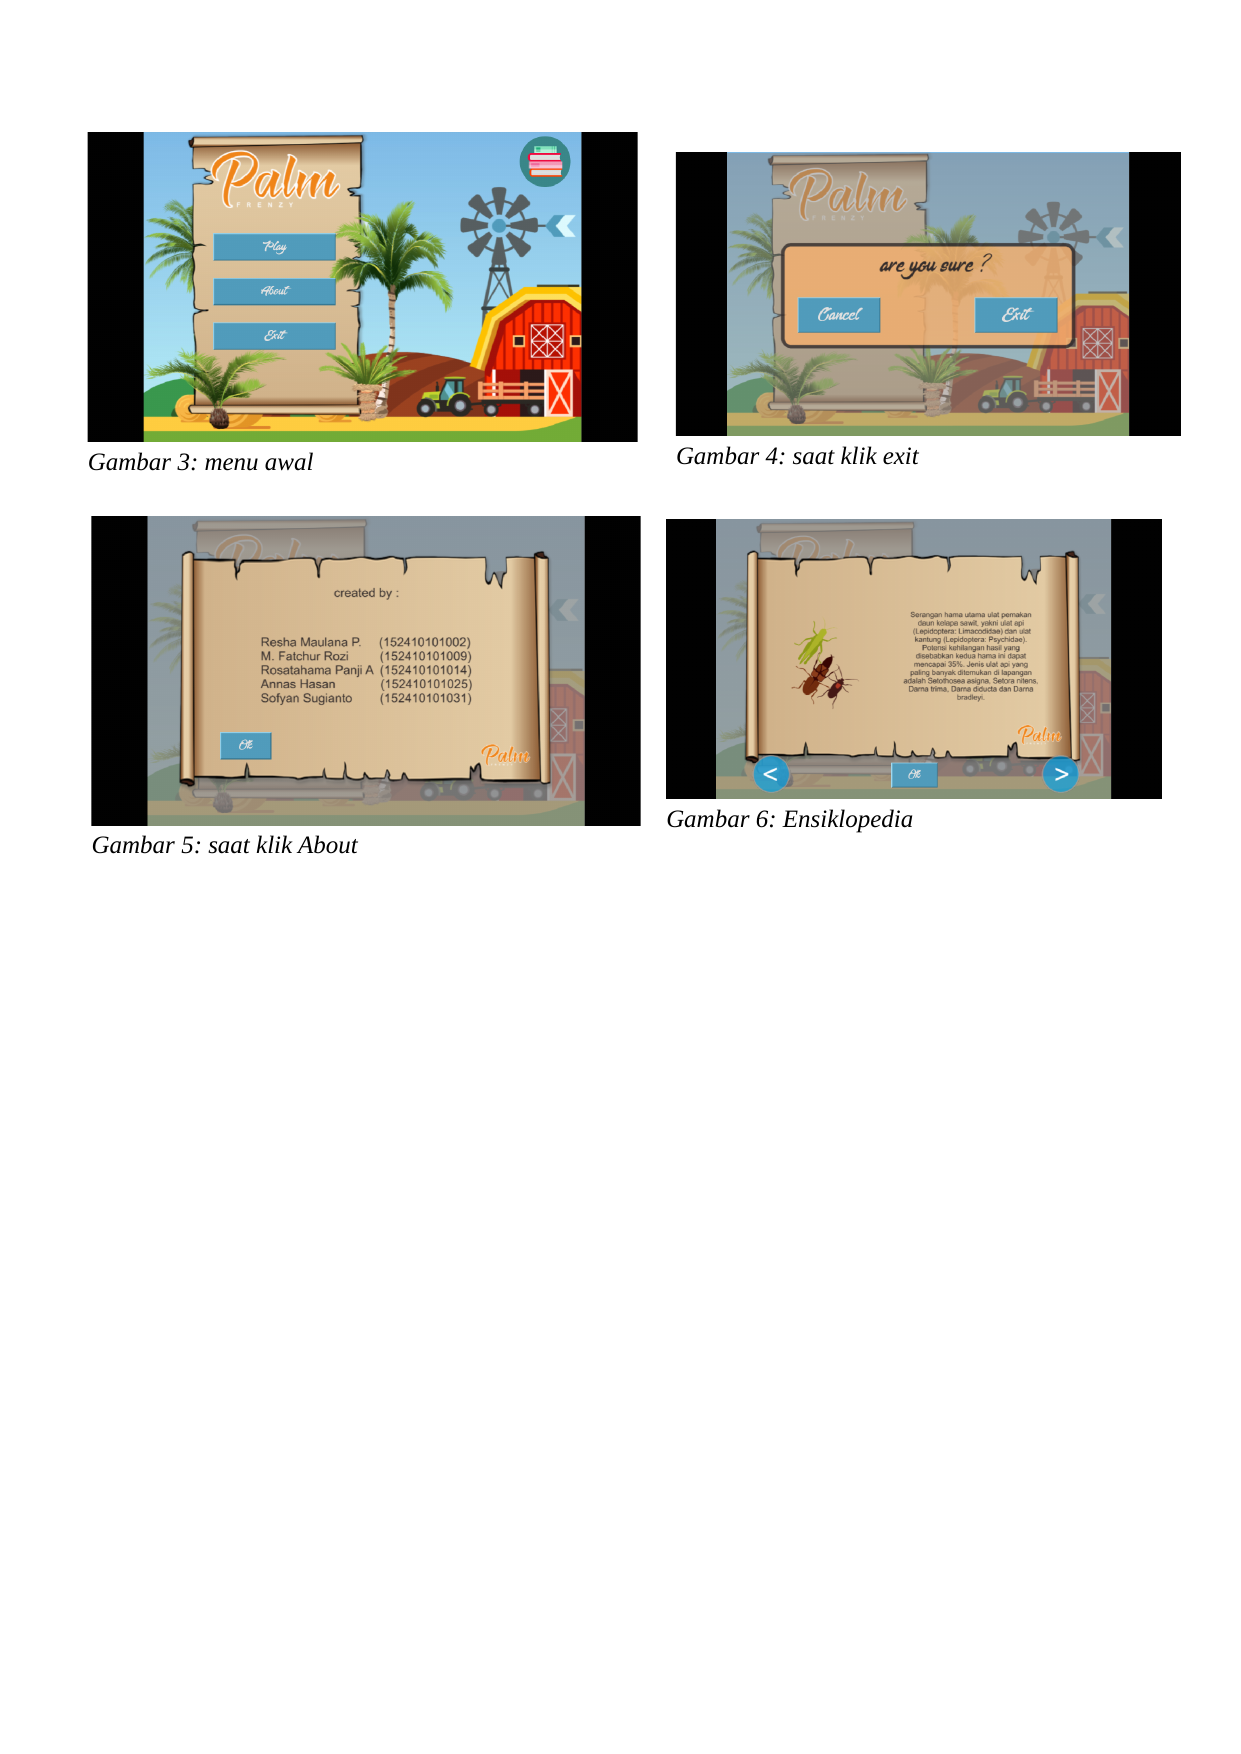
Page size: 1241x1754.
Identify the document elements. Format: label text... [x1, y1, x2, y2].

picture [91, 516, 641, 826]
picture [87, 132, 638, 442]
text Gambar 3: menu awal [88, 442, 638, 476]
text Gambar 6: Ensiklopedia [666, 799, 1162, 833]
picture [675, 152, 1181, 436]
text Gambar 5: saat klik About [91, 826, 641, 859]
text Gambar 4: saat klik exit [676, 436, 1181, 470]
picture [666, 519, 1162, 799]
